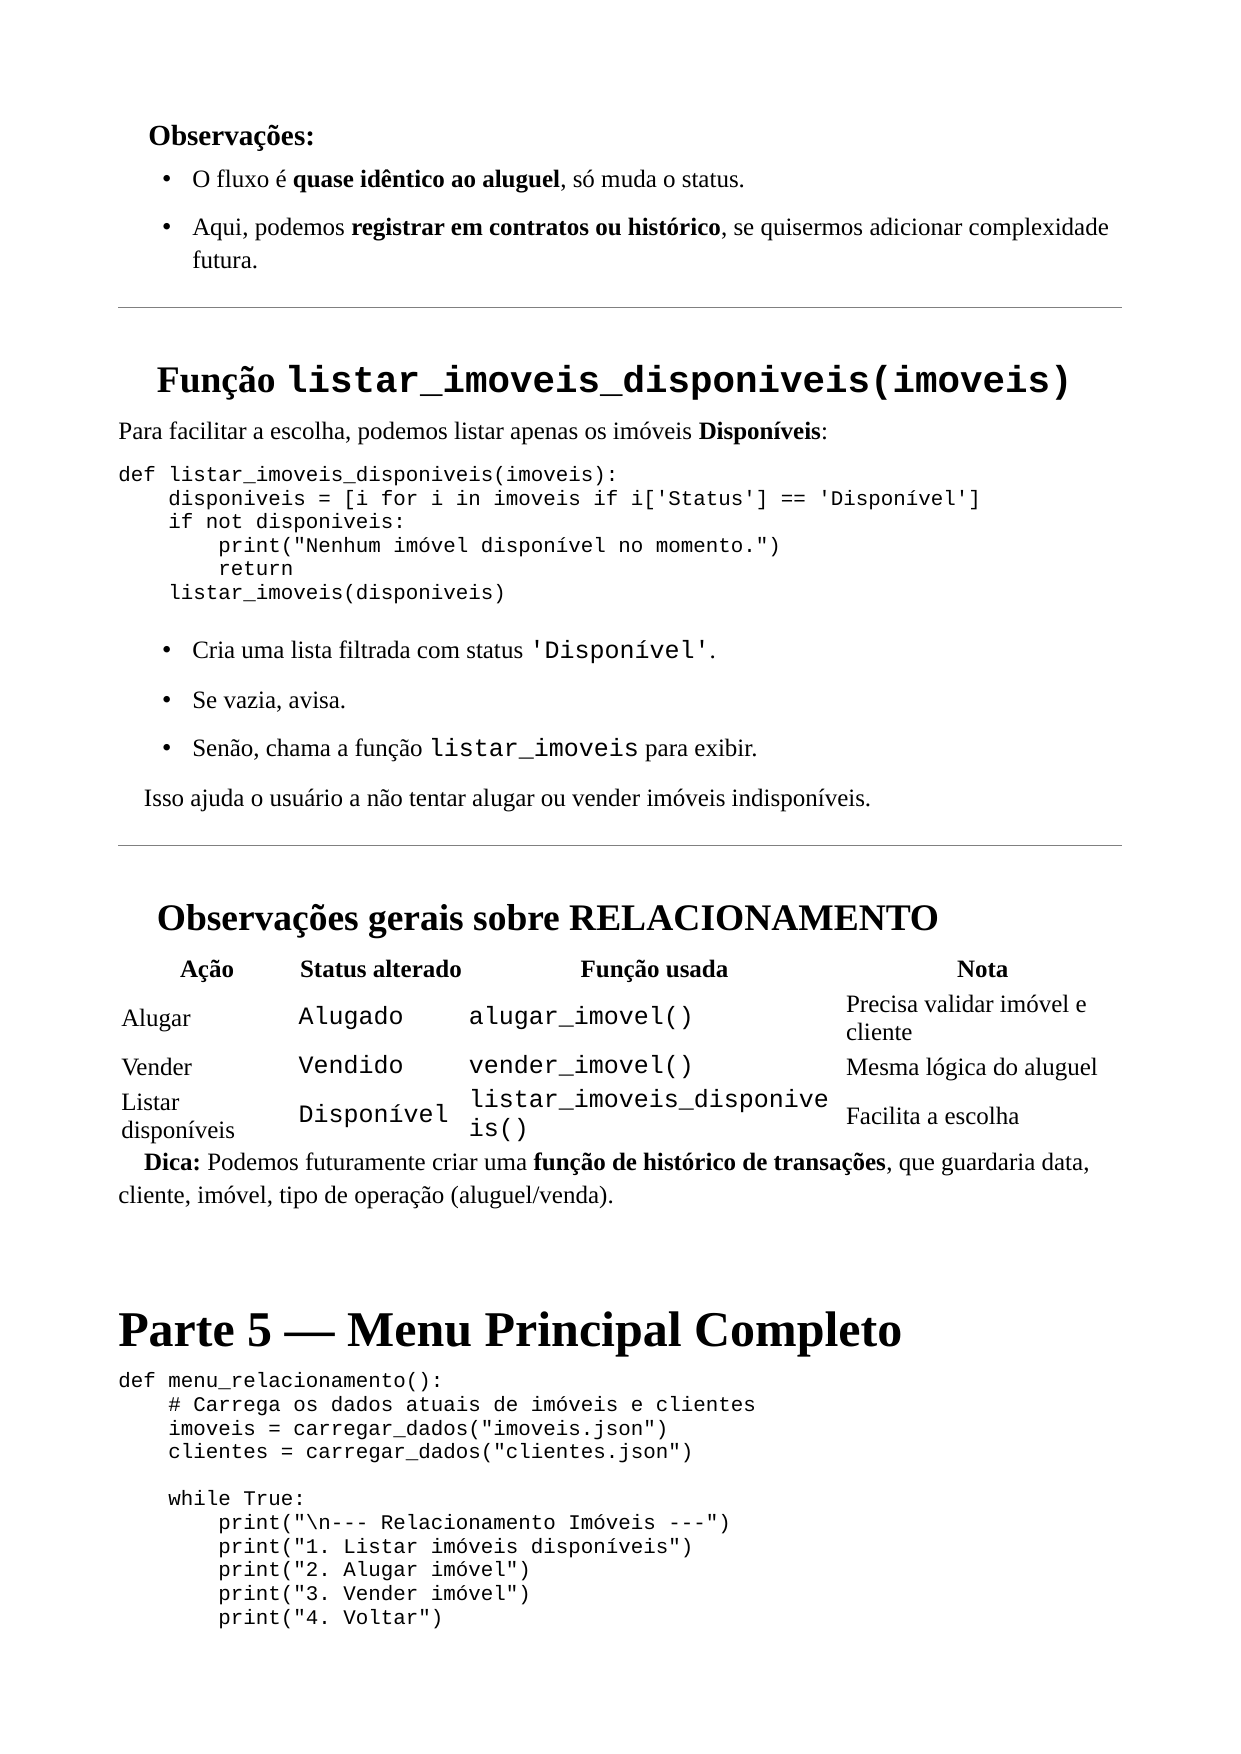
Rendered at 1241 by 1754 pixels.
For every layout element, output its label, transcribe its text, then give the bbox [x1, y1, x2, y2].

text print("Nenhum imóvel disponível no momento.") [118, 535, 1122, 558]
text disponiveis = [i for i in imoveis if i['Status'] == 'Disponível'] [118, 487, 1122, 511]
text 💡 Dica: Podemos futuramente criar uma função de histórico de transações, que guardaria data, cliente, imóvel, tipo de operação (aluguel/venda). [118, 1147, 1122, 1209]
table_cell Listar disponíveis [118, 1084, 295, 1147]
text print("2. Alugar imóvel") [118, 1559, 1122, 1583]
table_cell Precisa validar imóvel e cliente [843, 986, 1122, 1049]
table_cell Alugado [295, 986, 466, 1049]
text if not disponiveis: [118, 511, 1122, 535]
subtitle 🔹 Função listar_imoveis_disponiveis(imoveis) [118, 357, 1122, 404]
table_cell Vender [118, 1049, 295, 1084]
table_header Função usada [466, 951, 843, 986]
text print("\n--- Relacionamento Imóveis ---") [118, 1512, 1122, 1536]
subtitle 🧩 Observações: [118, 118, 1122, 152]
text def menu_relacionamento(): [118, 1370, 1122, 1394]
text print("4. Voltar") [118, 1607, 1122, 1630]
text Para facilitar a escolha, podemos listar apenas os imóveis Disponíveis: [118, 416, 1122, 445]
list Se vazia, avisa. [162, 685, 1122, 714]
subtitle Parte 5 — Menu Principal Completo [118, 1300, 1122, 1358]
text print("1. Listar imóveis disponíveis") [118, 1536, 1122, 1559]
text listar_imoveis(disponiveis) [118, 582, 1122, 606]
text imoveis = carregar_dados("imoveis.json") [118, 1417, 1122, 1441]
list Senão, chama a função listar_imoveis para exibir. [162, 733, 1122, 764]
text while True: [118, 1488, 1122, 1512]
text 💡 Isso ajuda o usuário a não tentar alugar ou vender imóveis indisponíveis. [118, 783, 1122, 812]
table_header Status alterado [295, 951, 466, 986]
table_cell Mesma lógica do aluguel [843, 1049, 1122, 1084]
table_cell listar_imoveis_disponiveis() [466, 1084, 843, 1147]
text return [118, 558, 1122, 582]
table_cell Facilita a escolha [843, 1084, 1122, 1147]
table_header Nota [843, 951, 1122, 986]
list O fluxo é quase idêntico ao aluguel, só muda o status. [162, 164, 1122, 193]
table_header Ação [118, 951, 295, 986]
list Cria uma lista filtrada com status 'Disponível'. [162, 635, 1122, 666]
table_cell Vendido [295, 1049, 466, 1084]
text print("3. Vender imóvel") [118, 1583, 1122, 1607]
table_cell alugar_imovel() [466, 986, 843, 1049]
list Aqui, podemos registrar em contratos ou histórico, se quisermos adicionar complexidade futura. [162, 212, 1122, 273]
text def listar_imoveis_disponiveis(imoveis): [118, 464, 1122, 487]
text # Carrega os dados atuais de imóveis e clientes [118, 1394, 1122, 1417]
table_cell Alugar [118, 986, 295, 1049]
subtitle 🔹 Observações gerais sobre RELACIONAMENTO [118, 896, 1122, 939]
table_cell Disponível [295, 1084, 466, 1147]
table_cell vender_imovel() [466, 1049, 843, 1084]
text clientes = carregar_dados("clientes.json") [118, 1441, 1122, 1465]
